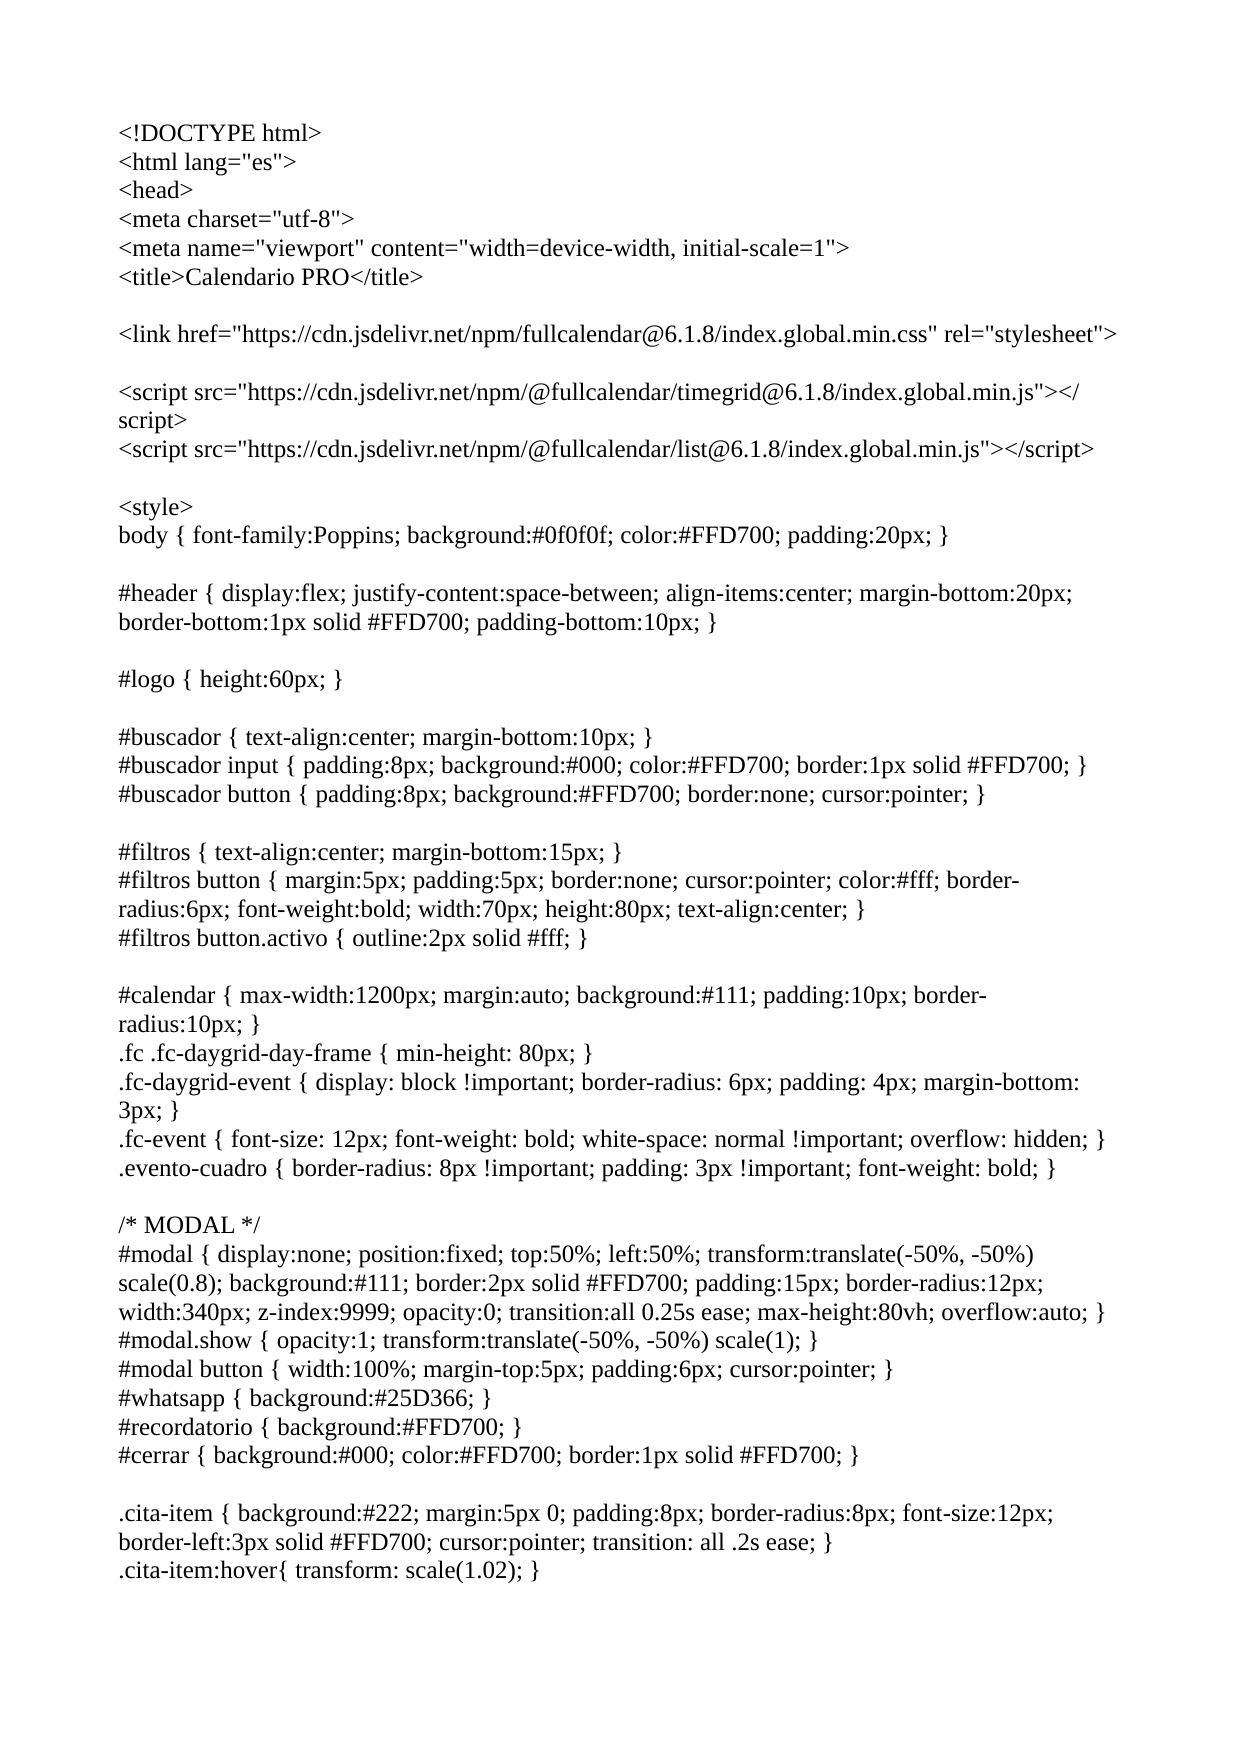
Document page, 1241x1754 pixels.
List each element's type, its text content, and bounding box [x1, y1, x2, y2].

text #buscador button { padding:8px; background:#FFD700; border:none; cursor:pointer; } [118, 779, 1122, 808]
text <!DOCTYPE html> [118, 118, 1122, 147]
text .cita-item { background:#222; margin:5px 0; padding:8px; border-radius:8px; font-size:12px; border-left:3px solid #FFD700; cursor:pointer; transition: all .2s ease; } [118, 1498, 1122, 1556]
text #logo { height:60px; } [118, 664, 1122, 693]
text #filtros button.activo { outline:2px solid #fff; } [118, 923, 1122, 952]
text #modal button { width:100%; margin-top:5px; padding:6px; cursor:pointer; } [118, 1354, 1122, 1383]
text <html lang="es"> [118, 147, 1122, 176]
text <title>Calendario PRO</title> [118, 262, 1122, 291]
text .cita-item:hover{ transform: scale(1.02); } [118, 1556, 1122, 1584]
text <meta name="viewport" content="width=device-width, initial-scale=1"> [118, 233, 1122, 262]
text #filtros button { margin:5px; padding:5px; border:none; cursor:pointer; color:#fff; border-radius:6px; font-weight:bold; width:70px; height:80px; text-align:center; } [118, 866, 1122, 923]
text #recordatorio { background:#FFD700; } [118, 1412, 1122, 1441]
text <link href="https://cdn.jsdelivr.net/npm/fullcalendar@6.1.8/index.global.min.css" rel="stylesheet"> [118, 319, 1122, 348]
text body { font-family:Poppins; background:#0f0f0f; color:#FFD700; padding:20px; } [118, 521, 1122, 549]
text #modal { display:none; position:fixed; top:50%; left:50%; transform:translate(-50%, -50%) scale(0.8); background:#111; border:2px solid #FFD700; padding:15px; border-radius:12px; width:340px; z-index:9999; opacity:0; transition:all 0.25s ease; max-height:80vh; overflow:auto; } [118, 1239, 1122, 1326]
text .fc-event { font-size: 12px; font-weight: bold; white-space: normal !important; overflow: hidden; } [118, 1124, 1122, 1153]
text .fc-daygrid-event { display: block !important; border-radius: 6px; padding: 4px; margin-bottom: 3px; } [118, 1067, 1122, 1124]
text #buscador input { padding:8px; background:#000; color:#FFD700; border:1px solid #FFD700; } [118, 751, 1122, 779]
text <script src="https://cdn.jsdelivr.net/npm/@fullcalendar/list@6.1.8/index.global.min.js"></script> [118, 434, 1122, 463]
text #whatsapp { background:#25D366; } [118, 1383, 1122, 1412]
text .fc .fc-daygrid-day-frame { min-height: 80px; } [118, 1038, 1122, 1067]
text #modal.show { opacity:1; transform:translate(-50%, -50%) scale(1); } [118, 1326, 1122, 1354]
text /* MODAL */ [118, 1211, 1122, 1239]
text .evento-cuadro { border-radius: 8px !important; padding: 3px !important; font-weight: bold; } [118, 1153, 1122, 1182]
text <head> [118, 176, 1122, 204]
text #filtros { text-align:center; margin-bottom:15px; } [118, 837, 1122, 866]
text #calendar { max-width:1200px; margin:auto; background:#111; padding:10px; border-radius:10px; } [118, 981, 1122, 1038]
text #header { display:flex; justify-content:space-between; align-items:center; margin-bottom:20px; border-bottom:1px solid #FFD700; padding-bottom:10px; } [118, 578, 1122, 636]
text <style> [118, 492, 1122, 521]
text #cerrar { background:#000; color:#FFD700; border:1px solid #FFD700; } [118, 1441, 1122, 1469]
text <meta charset="utf-8"> [118, 204, 1122, 233]
text #buscador { text-align:center; margin-bottom:10px; } [118, 722, 1122, 751]
text <script src="https://cdn.jsdelivr.net/npm/@fullcalendar/timegrid@6.1.8/index.global.min.js"></script> [118, 377, 1122, 434]
